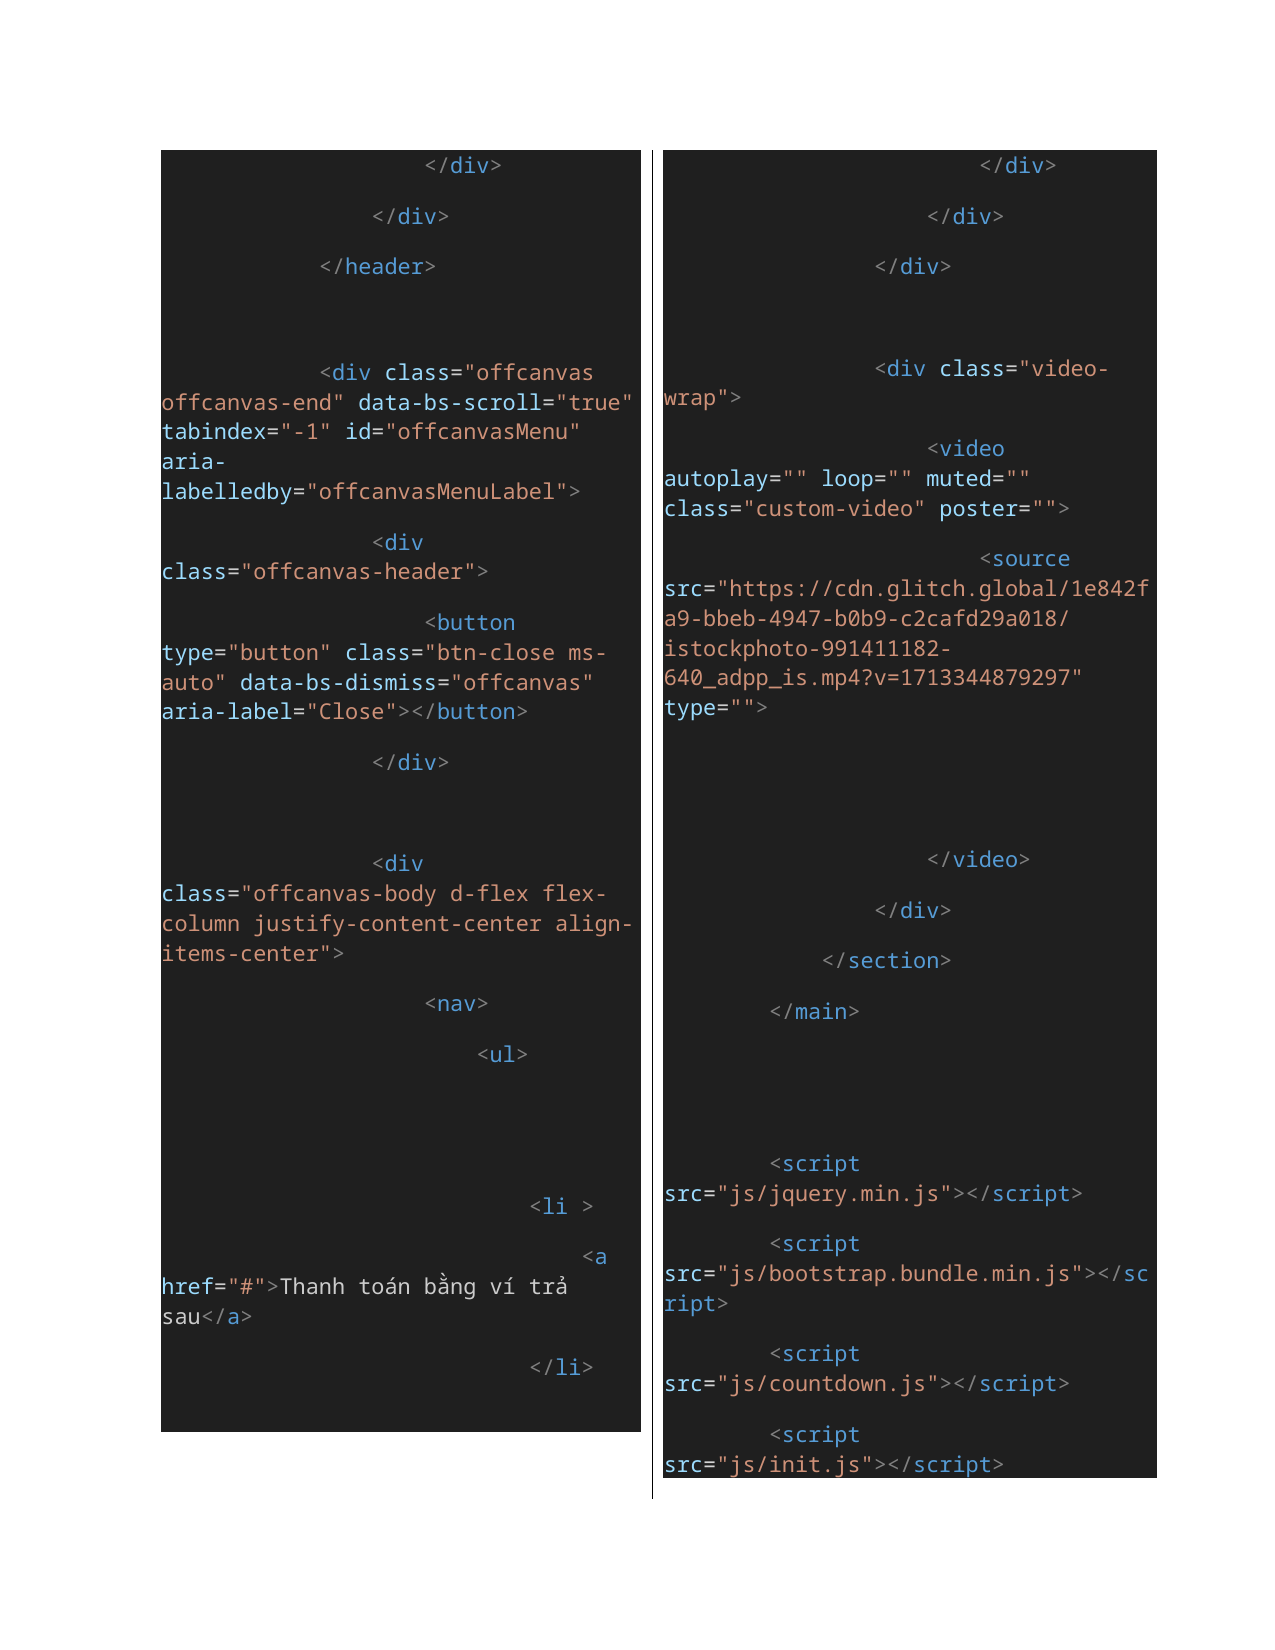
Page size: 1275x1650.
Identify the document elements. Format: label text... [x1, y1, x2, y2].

table_header </div> </div> </header> <div class="offcanvas offcanvas-end" data-bs-scroll="true" tabindex="-1" id="offcanvasMenu" aria-labelledby="offcanvasMenuLabel"> <div class="offcanvas-header"> <button type="button" class="btn-close ms-auto" data-bs-dismiss="offcanvas" aria-label="Close"></button> </div> <div class="offcanvas-body d-flex flex-column justify-content-center align-items-center"> <nav> <ul> <li > <a href="#">Thanh toán bằng ví trả sau</a> </li> [150, 150, 652, 1499]
table_header </div> </div> </div> <div class="video-wrap"> <video autoplay="" loop="" muted="" class="custom-video" poster=""> <source src="https://cdn.glitch.global/1e842fa9-bbeb-4947-b0b9-c2cafd29a018/istockphoto-991411182-640_adpp_is.mp4?v=1713344879297" type=""> </video> </div> </section> </main> <script src="js/jquery.min.js"></script> <script src="js/bootstrap.bundle.min.js"></script> <script src="js/countdown.js"></script> <script src="js/init.js"></script> [653, 150, 1169, 1499]
